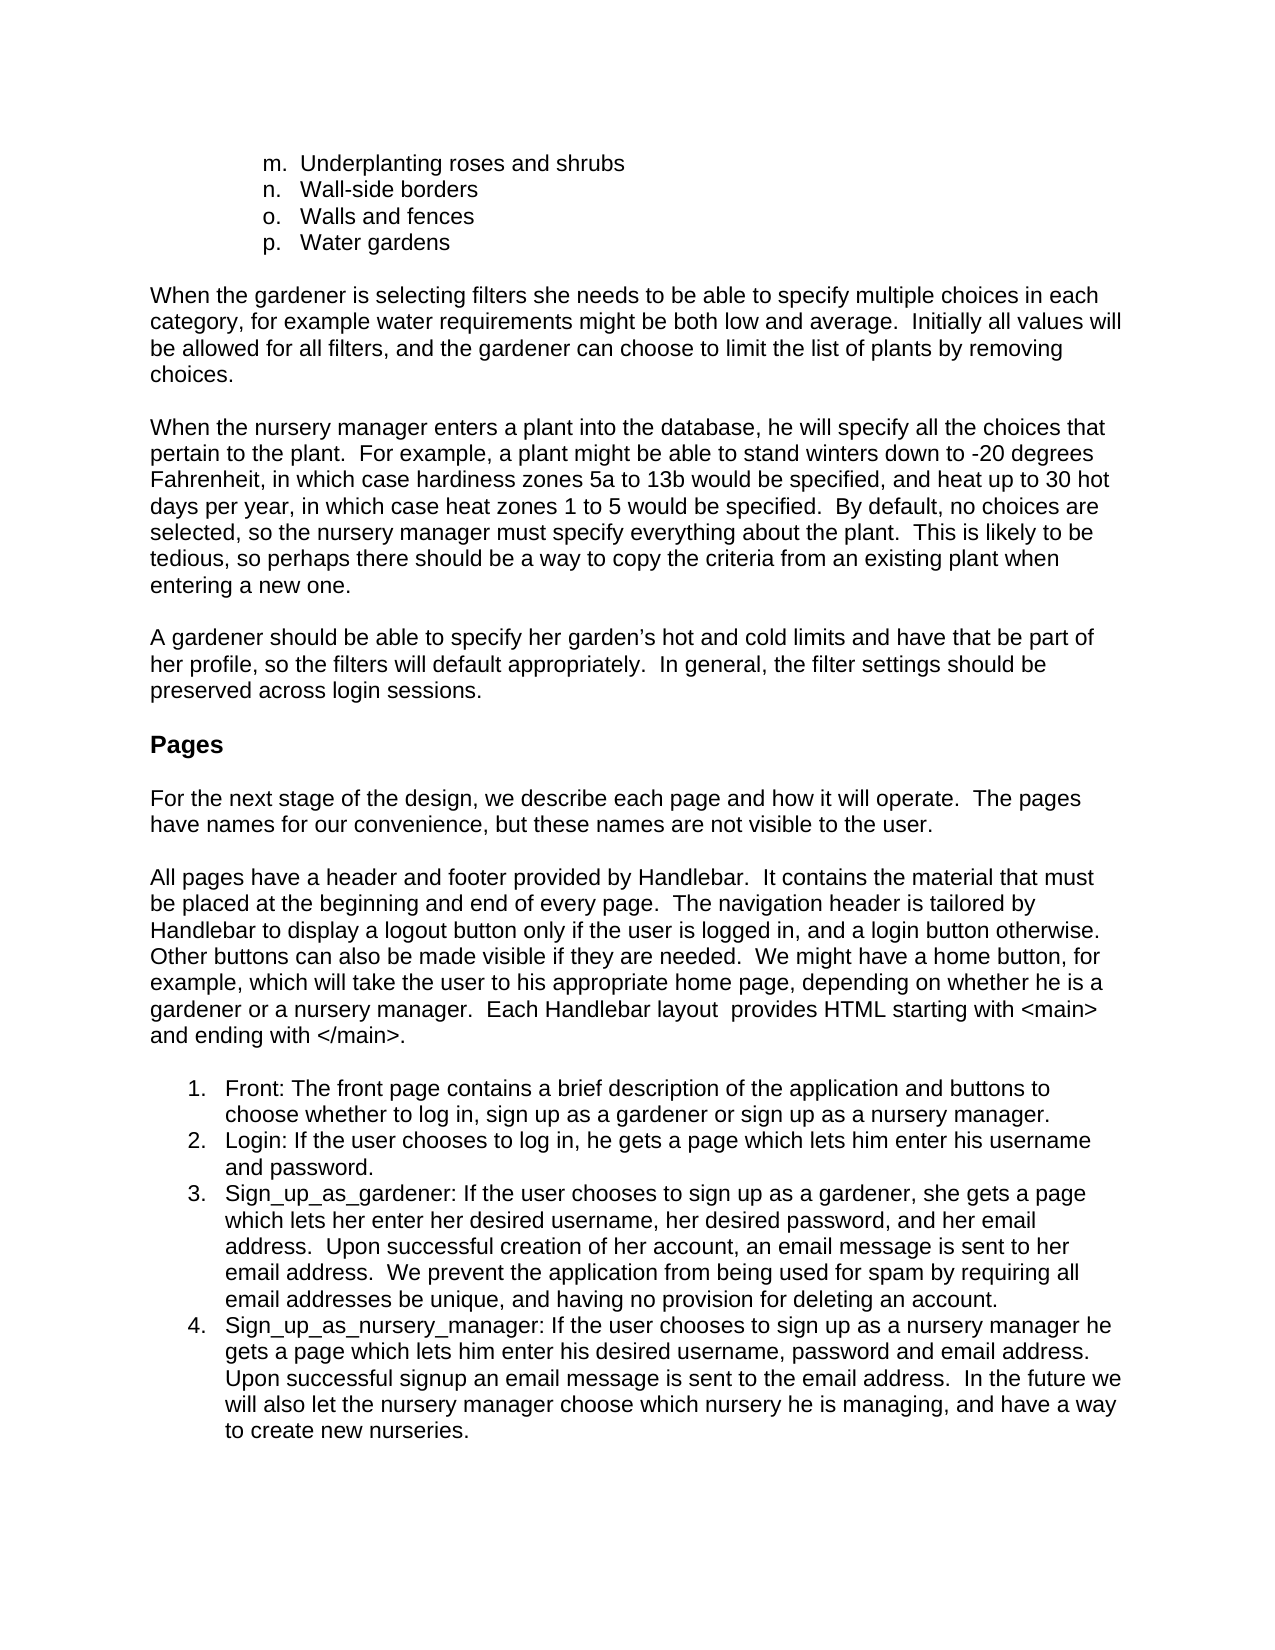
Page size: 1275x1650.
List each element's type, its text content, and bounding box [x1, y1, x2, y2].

list Water gardens [262, 229, 1125, 255]
list Login: If the user chooses to log in, he gets a page which lets him enter his username and password. [187, 1127, 1125, 1180]
text A gardener should be able to specify her garden’s hot and cold limits and have that be part of her profile, so the filters will default appropriately. In general, the filter settings should be preserved across login sessions. [150, 624, 1125, 703]
text All pages have a header and footer provided by Handlebar. It contains the material that must be placed at the beginning and end of every page. The navigation header is tailored by Handlebar to display a logout button only if the user is logged in, and a login button otherwise. Other buttons can also be made visible if they are needed. We might have a home button, for example, which will take the user to his appropriate home page, depending on whether he is a gardener or a nursery manager. Each Handlebar layout provides HTML starting with <main> and ending with </main>. [150, 864, 1125, 1048]
text Pages [150, 730, 1125, 758]
list Front: The front page contains a brief description of the application and buttons to choose whether to log in, sign up as a gardener or sign up as a nursery manager. [187, 1075, 1125, 1127]
list Sign_up_as_nursery_manager: If the user chooses to sign up as a nursery manager he gets a page which lets him enter his desired username, password and email address. Upon successful signup an email message is sent to the email address. In the future we will also let the nursery manager choose which nursery he is managing, and have a way to create new nurseries. [187, 1312, 1125, 1444]
text For the next stage of the design, we describe each page and how it will operate. The pages have names for our convenience, but these names are not visible to the user. [150, 785, 1125, 838]
list Wall-side borders [262, 176, 1125, 203]
text When the gardener is selecting filters she needs to be able to specify multiple choices in each category, for example water requirements might be both low and average. Initially all values will be allowed for all filters, and the gardener can choose to limit the list of plants by removing choices. [150, 282, 1125, 387]
list Underplanting roses and shrubs [262, 150, 1125, 176]
list Walls and fences [262, 203, 1125, 229]
text When the nursery manager enters a plant into the database, he will specify all the choices that pertain to the plant. For example, a plant might be able to stand winters down to -20 degrees Fahrenheit, in which case hardiness zones 5a to 13b would be specified, and heat up to 30 hot days per year, in which case heat zones 1 to 5 would be specified. By default, no choices are selected, so the nursery manager must specify everything about the plant. This is likely to be tedious, so perhaps there should be a way to copy the criteria from an existing plant when entering a new one. [150, 413, 1125, 598]
list Sign_up_as_gardener: If the user chooses to sign up as a gardener, she gets a page which lets her enter her desired username, her desired password, and her email address. Upon successful creation of her account, an email message is sent to her email address. We prevent the application from being used for spam by requiring all email addresses be unique, and having no provision for deleting an account. [187, 1180, 1125, 1312]
